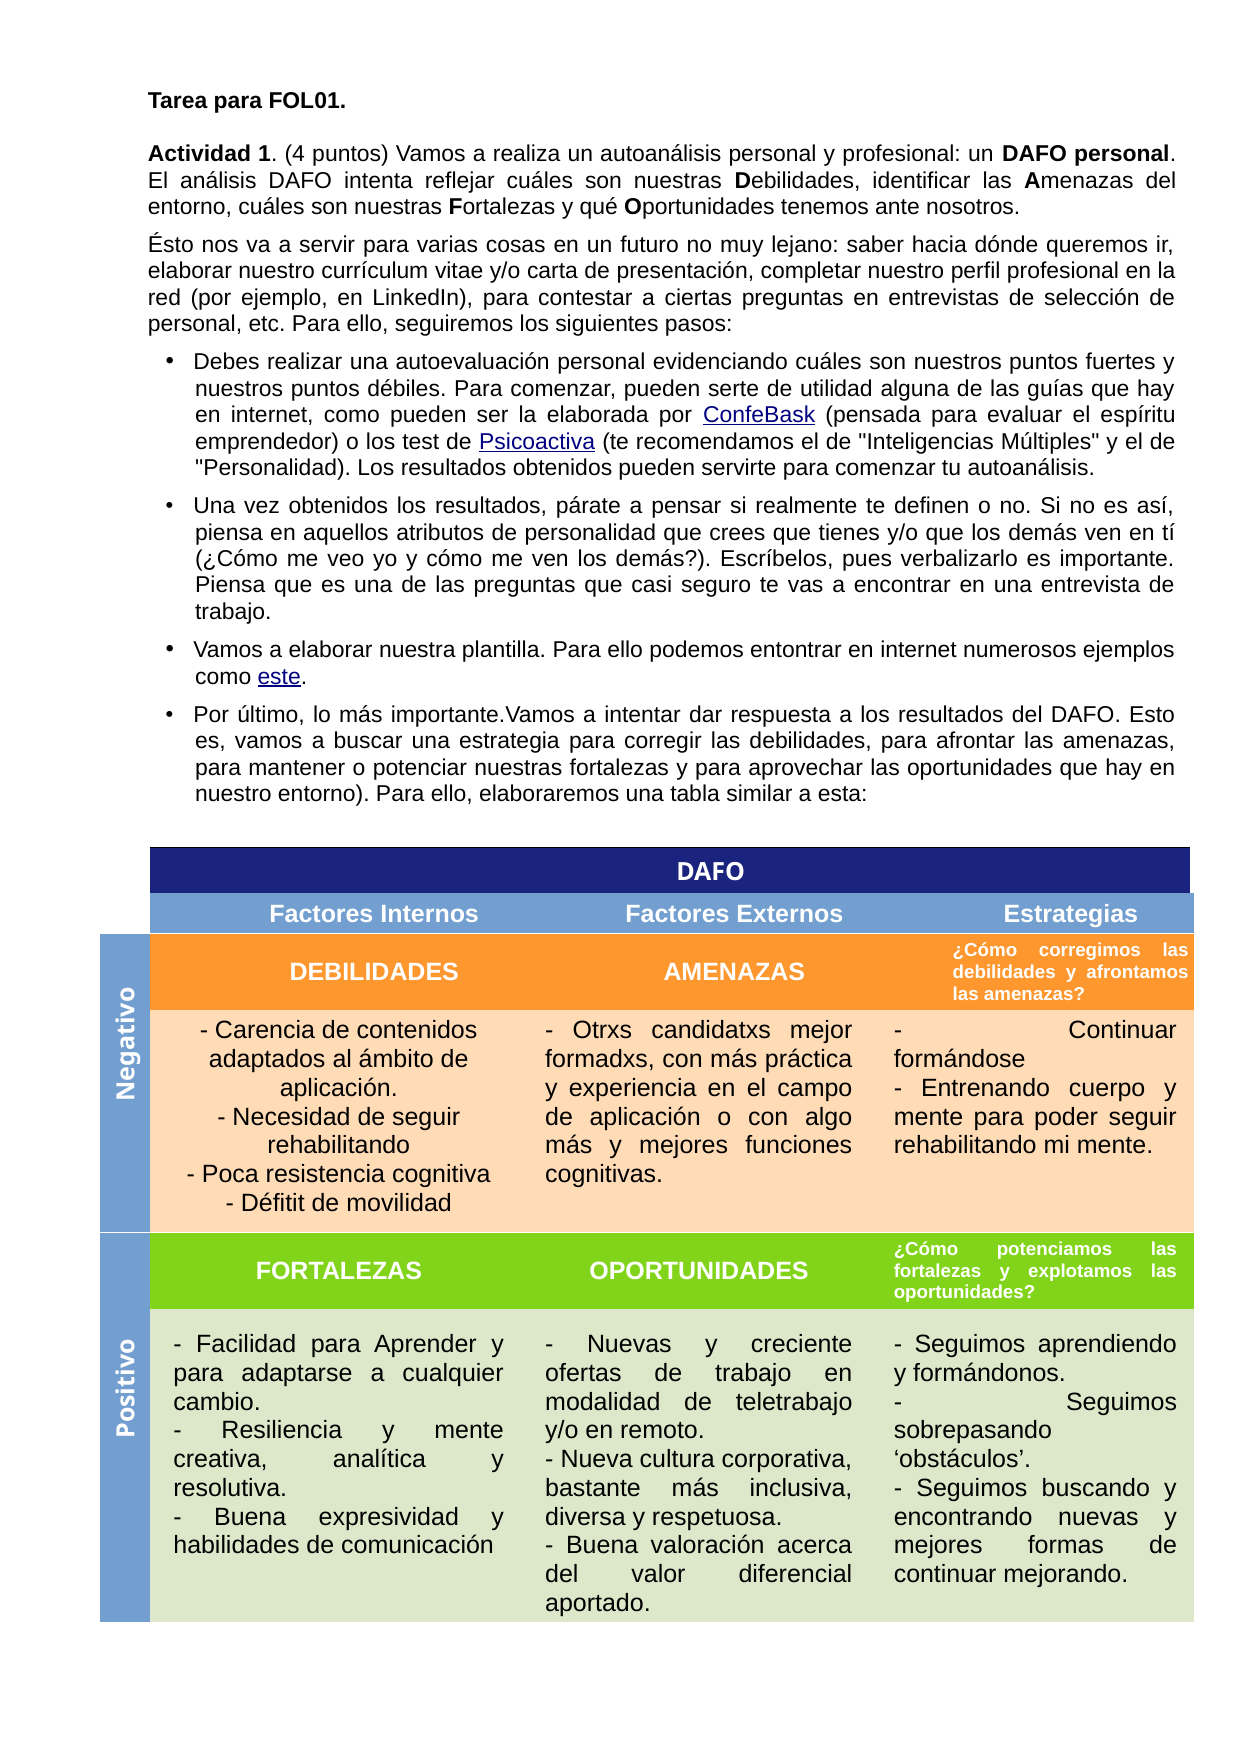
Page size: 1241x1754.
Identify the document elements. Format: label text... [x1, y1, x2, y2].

table_cell FORTALEZAS [150, 1233, 522, 1309]
table_cell AMENAZAS [522, 934, 870, 1010]
text Tarea para FOL01. [148, 87, 1176, 114]
list Debes realizar una autoevaluación personal evidenciando cuáles son nuestros puntos fuertes y nuestros puntos débiles. Para comenzar, pueden serte de utilidad alguna de las guías que hay en internet, como pueden ser la elaborada por ConfeBask (pensada para evaluar el espíritu emprendedor) o los test de Psicoactiva (te recomendamos el de "Inteligencias Múltiples" y el de "Personalidad). Los resultados obtenidos pueden servirte para comenzar tu autoanálisis. [165, 348, 1176, 481]
table_cell - Seguimos aprendiendo y formándonos. - Seguimos sobrepasando ‘obstáculos’. - Seguimos buscando y encontrando nuevas y mejores formas de continuar mejorando. [870, 1309, 1194, 1622]
table_cell ¿Cómo potenciamos las fortalezas y explotamos las oportunidades? [870, 1233, 1194, 1309]
table_header [100, 847, 150, 893]
table_cell - Carencia de contenidos adaptados al ámbito de aplicación. - Necesidad de seguir rehabilitando - Poca resistencia cognitiva - Défitit de movilidad [150, 1010, 522, 1232]
table_cell ¿Cómo corregimos las debilidades y afrontamos las amenazas? [870, 934, 1194, 1010]
table_cell [100, 893, 150, 933]
table_cell OPORTUNIDADES [522, 1233, 870, 1309]
table_cell DEBILIDADES [150, 934, 522, 1010]
text Actividad 1. (4 puntos) Vamos a realiza un autoanálisis personal y profesional: un DAFO personal. El análisis DAFO intenta reflejar cuáles son nuestras Debilidades, identificar las Amenazas del entorno, cuáles son nuestras Fortalezas y qué Oportunidades tenemos ante nosotros. [148, 140, 1176, 219]
table_cell Positivo [100, 1233, 150, 1622]
table_cell Negativo [100, 934, 150, 1232]
table_cell Factores Externos [522, 893, 870, 933]
list Por último, lo más importante.Vamos a intentar dar respuesta a los resultados del DAFO. Esto es, vamos a buscar una estrategia para corregir las debilidades, para afrontar las amenazas, para mantener o potenciar nuestras fortalezas y para aprovechar las oportunidades que hay en nuestro entorno). Para ello, elaboraremos una tabla similar a esta: [165, 701, 1176, 806]
table_cell - Nuevas y creciente ofertas de trabajo en modalidad de teletrabajo y/o en remoto. - Nueva cultura corporativa, bastante más inclusiva, diversa y respetuosa. - Buena valoración acerca del valor diferencial aportado. [522, 1309, 870, 1622]
table_cell - Continuar formándose - Entrenando cuerpo y mente para poder seguir rehabilitando mi mente. [870, 1010, 1194, 1232]
list Una vez obtenidos los resultados, párate a pensar si realmente te definen o no. Si no es así, piensa en aquellos atributos de personalidad que crees que tienes y/o que los demás ven en tí (¿Cómo me veo yo y cómo me ven los demás?). Escríbelos, pues verbalizarlo es importante. Piensa que es una de las preguntas que casi seguro te vas a encontrar en una entrevista de trabajo. [165, 492, 1176, 624]
table_cell - Facilidad para Aprender y para adaptarse a cualquier cambio. - Resiliencia y mente creativa, analítica y resolutiva. - Buena expresividad y habilidades de comunicación [150, 1309, 522, 1622]
list Vamos a elaborar nuestra plantilla. Para ello podemos entontrar en internet numerosos ejemplos como este. [165, 636, 1176, 689]
table_cell Factores Internos [150, 893, 522, 933]
table_cell - Otrxs candidatxs mejor formadxs, con más práctica y experiencia en el campo de aplicación o con algo más y mejores funciones cognitivas. [522, 1010, 870, 1232]
text Ésto nos va a servir para varias cosas en un futuro no muy lejano: saber hacia dónde queremos ir, elaborar nuestro currículum vitae y/o carta de presentación, completar nuestro perfil profesional en la red (por ejemplo, en LinkedIn), para contestar a ciertas preguntas en entrevistas de selección de personal, etc. Para ello, seguiremos los siguientes pasos: [148, 231, 1176, 336]
table_header DAFO [150, 848, 1190, 893]
table_cell Estrategias [870, 893, 1194, 933]
